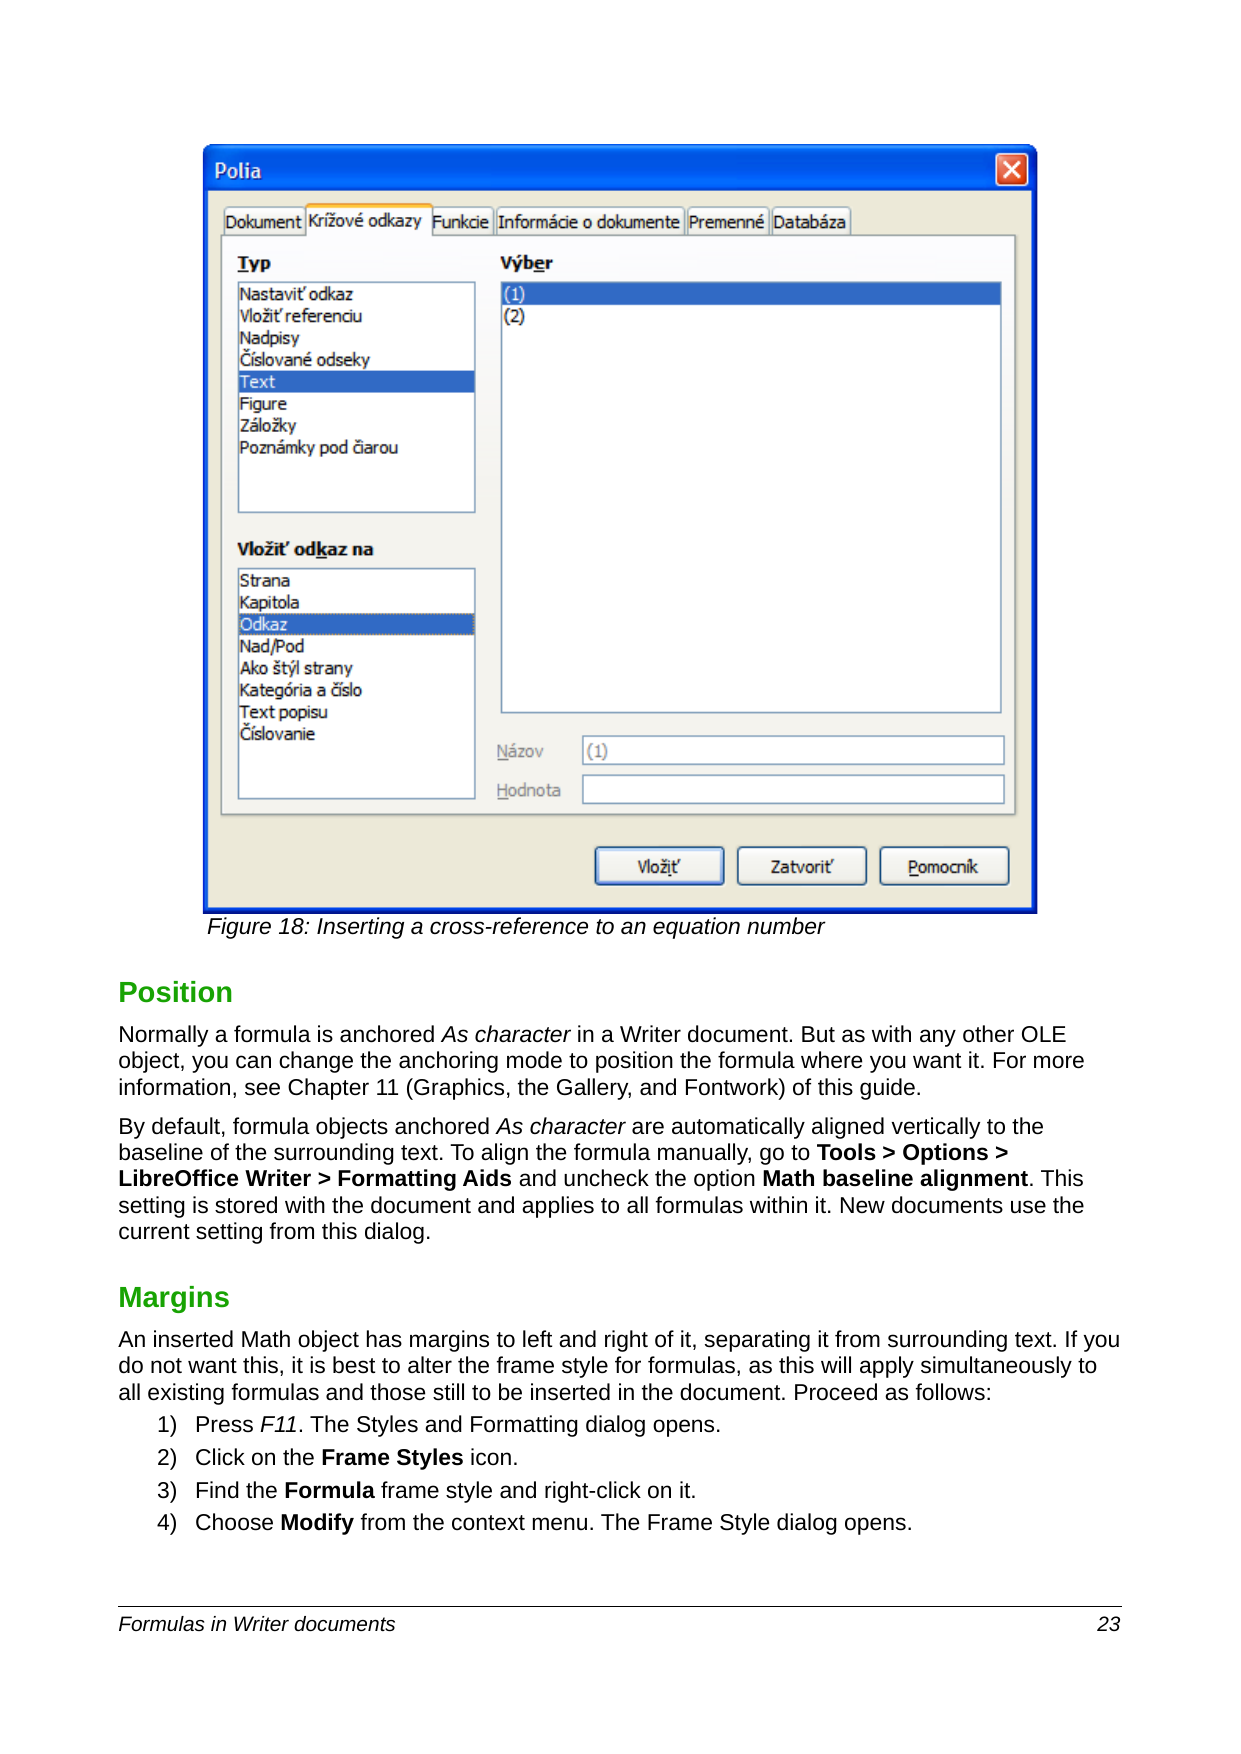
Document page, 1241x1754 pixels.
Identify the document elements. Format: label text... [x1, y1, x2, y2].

text By default, formula objects anchored As character are automatically aligned vertically to the baseline of the surrounding text. To align the formula manually, go to Tools > Options > LibreOffice Writer > Formatting Aids and uncheck the option Math baseline alignment. This setting is stored with the document and applies to all formulas within it. New documents use the current setting from this dialog. [118, 1113, 1122, 1244]
picture [202, 144, 1038, 914]
subtitle Position [118, 975, 1122, 1009]
list Choose Modify from the context menu. The Frame Style dialog opens. [177, 1509, 1122, 1536]
list Find the Formula frame style and right-click on it. [177, 1477, 1122, 1503]
text Normally a formula is anchored As character in a Writer document. But as with any other OLE object, you can change the anchoring mode to position the formula where you want it. For more information, see Chapter 11 (Graphics, the Gallery, and Fontwork) of this guide. [118, 1021, 1122, 1100]
list An inserted Math object has margins to left and right of it, separating it from surrounding text. If you do not want this, it is best to alter the frame style for formulas, as this will apply simultaneously to all existing formulas and those still to be inserted in the document. Proceed as follows: [118, 1326, 1122, 1405]
list Press F11. The Styles and Formatting dialog opens. [177, 1411, 1122, 1438]
list Click on the Frame Styles icon. [177, 1444, 1122, 1470]
text Figure 18: Inserting a cross-reference to an equation number [207, 914, 1033, 940]
subtitle Margins [118, 1280, 1122, 1313]
